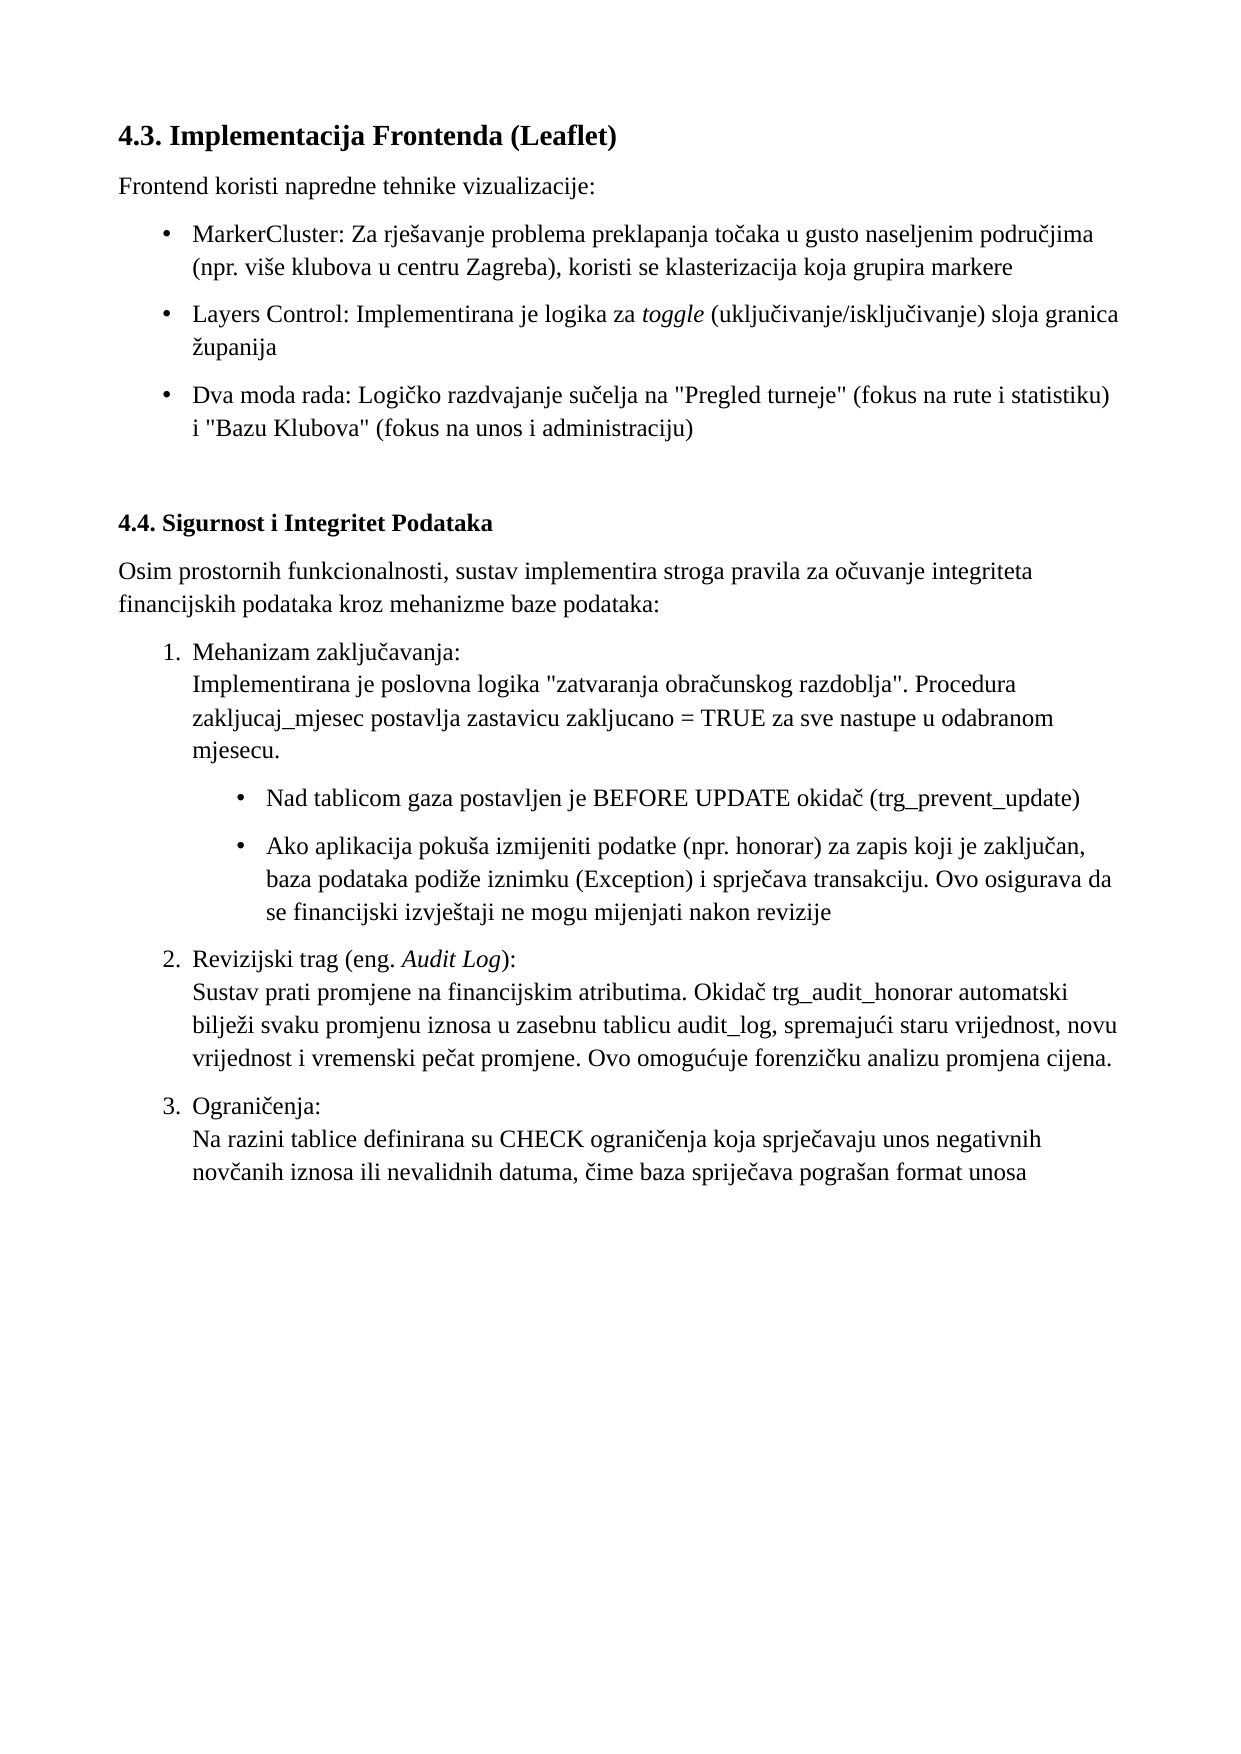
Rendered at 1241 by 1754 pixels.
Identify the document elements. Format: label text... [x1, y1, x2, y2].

list Layers Control: Implementirana je logika za toggle (uključivanje/isključivanje) sloja granica županija [162, 299, 1122, 361]
list Mehanizam zaključavanja: Implementirana je poslovna logika "zatvaranja obračunskog razdoblja". Procedura zakljucaj_mjesec postavlja zastavicu zakljucano = TRUE za sve nastupe u odabranom mjesecu. [162, 637, 1122, 764]
list Revizijski trag (eng. Audit Log): Sustav prati promjene na financijskim atributima. Okidač trg_audit_honorar automatski bilježi svaku promjenu iznosa u zasebnu tablicu audit_log, spremajući staru vrijednost, novu vrijednost i vremenski pečat promjene. Ovo omogućuje forenzičku analizu promjena cijena. [162, 944, 1122, 1072]
list Ako aplikacija pokuša izmijeniti podatke (npr. honorar) za zapis koji je zaključan, baza podataka podiže iznimku (Exception) i sprječava transakciju. Ovo osigurava da se financijski izvještaji ne mogu mijenjati nakon revizije [236, 831, 1122, 926]
subtitle 4.3. Implementacija Frontenda (Leaflet) [118, 118, 1122, 152]
list Nad tablicom gaza postavljen je BEFORE UPDATE okidač (trg_prevent_update) [236, 783, 1122, 812]
text Frontend koristi napredne tehnike vizualizacije: [118, 171, 1122, 200]
list Dva moda rada: Logičko razdvajanje sučelja na "Pregled turneje" (fokus na rute i statistiku) i "Bazu Klubova" (fokus na unos i administraciju) [162, 380, 1122, 442]
text 4.4. Sigurnost i Integritet Podataka [118, 508, 1122, 537]
text Osim prostornih funkcionalnosti, sustav implementira stroga pravila za očuvanje integriteta financijskih podataka kroz mehanizme baze podataka: [118, 556, 1122, 618]
list Ograničenja: Na razini tablice definirana su CHECK ograničenja koja sprječavaju unos negativnih novčanih iznosa ili nevalidnih datuma, čime baza spriječava pograšan format unosa [162, 1091, 1122, 1186]
list MarkerCluster: Za rješavanje problema preklapanja točaka u gusto naseljenim područjima (npr. više klubova u centru Zagreba), koristi se klasterizacija koja grupira markere [162, 219, 1122, 281]
